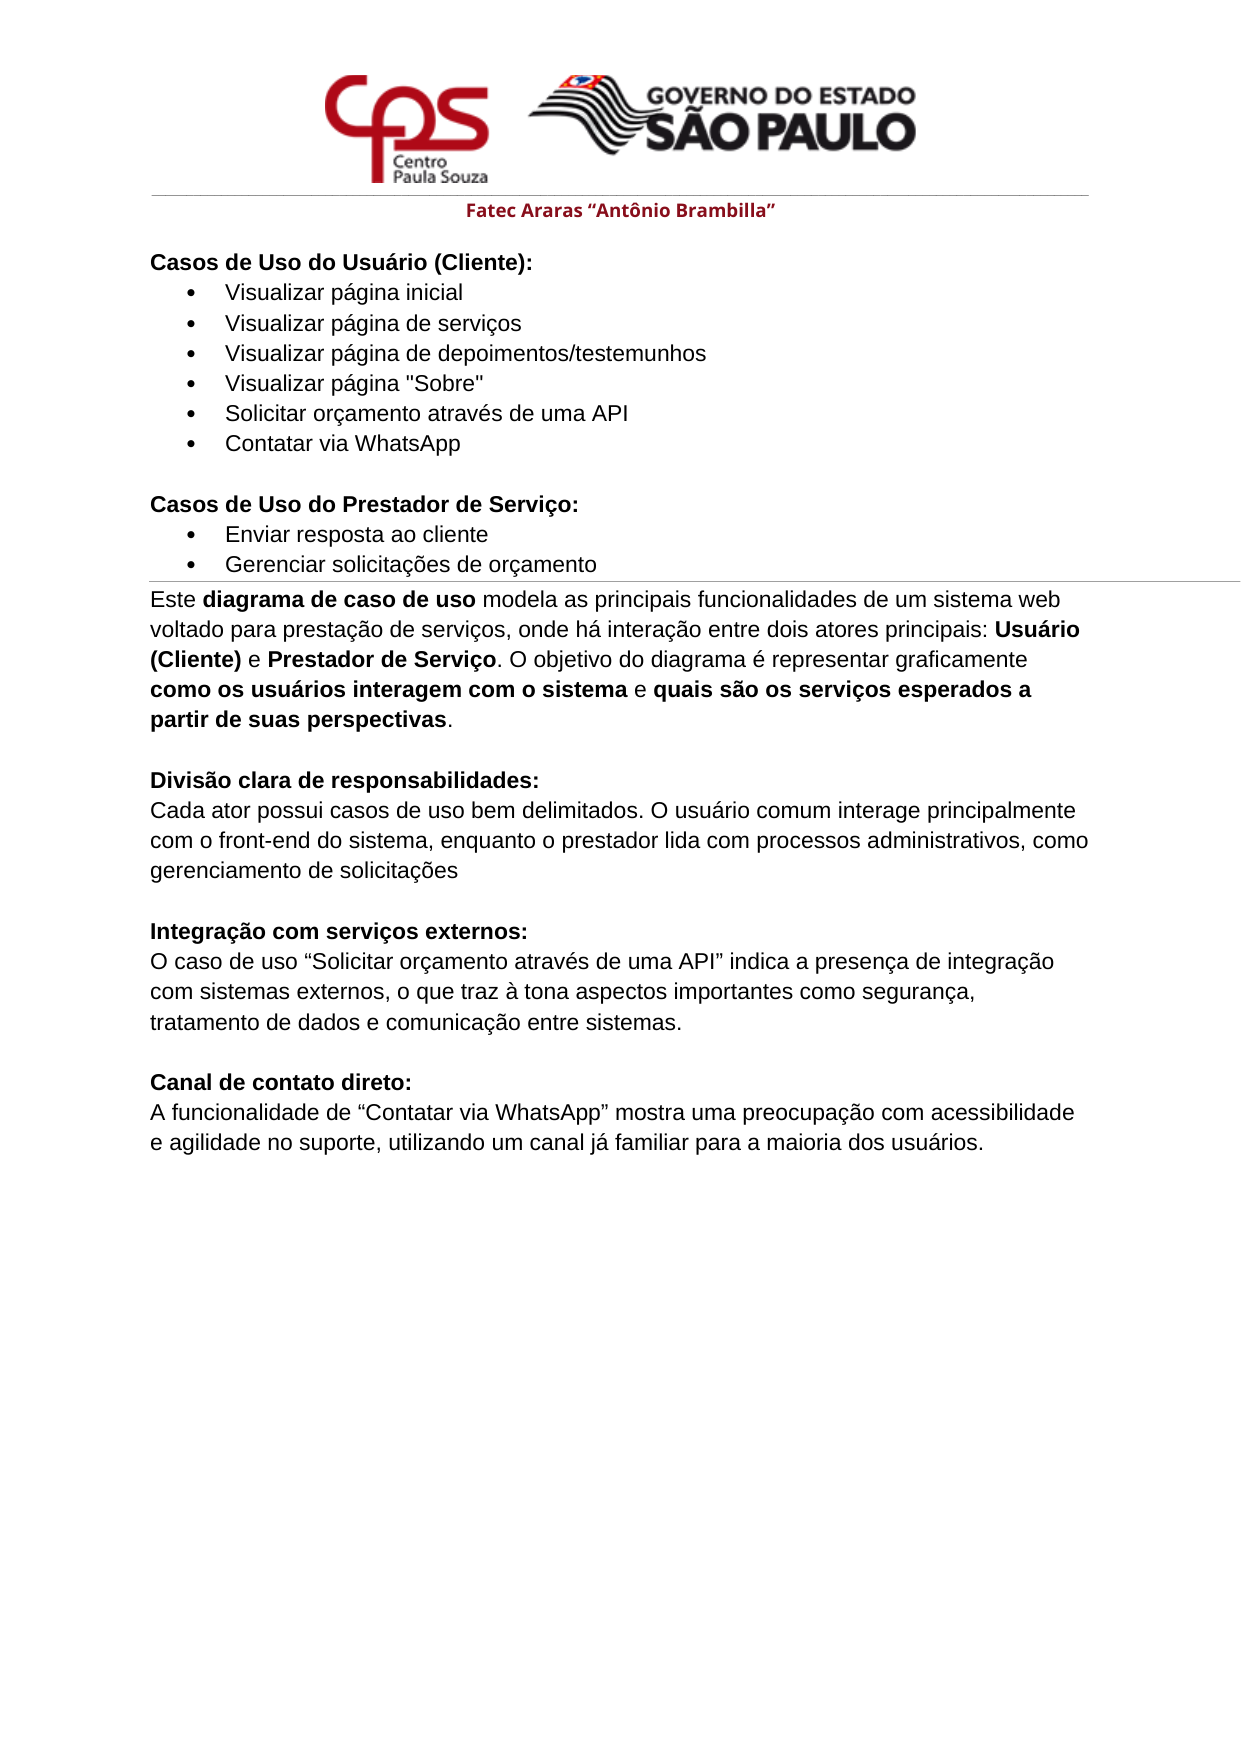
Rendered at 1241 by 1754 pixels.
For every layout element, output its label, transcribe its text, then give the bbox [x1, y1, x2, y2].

text Integração com serviços externos: O caso de uso “Solicitar orçamento através de uma API” indica a presença de integração com sistemas externos, o que traz à tona aspectos importantes como segurança, tratamento de dados e comunicação entre sistemas. [150, 918, 1091, 1035]
list Gerenciar solicitações de orçamento [187, 551, 1091, 577]
text Este diagrama de caso de uso modela as principais funcionalidades de um sistema web voltado para prestação de serviços, onde há interação entre dois atores principais: Usuário (Cliente) e Prestador de Serviço. O objetivo do diagrama é representar graficamente como os usuários interagem com o sistema e quais são os serviços esperados a partir de suas perspectivas. [150, 586, 1091, 733]
text Casos de Uso do Prestador de Serviço: [150, 491, 1091, 517]
text Casos de Uso do Usuário (Cliente): [150, 249, 1091, 275]
list Enviar resposta ao cliente [187, 521, 1091, 547]
list Visualizar página "Sobre" [187, 370, 1091, 396]
text Canal de contato direto: A funcionalidade de “Contatar via WhatsApp” mostra uma preocupação com acessibilidade e agilidade no suporte, utilizando um canal já familiar para a maioria dos usuários. [150, 1069, 1091, 1156]
list Solicitar orçamento através de uma API [187, 400, 1091, 426]
list Contatar via WhatsApp [187, 430, 1091, 457]
list Visualizar página de serviços [187, 309, 1091, 336]
list Visualizar página de depoimentos/testemunhos [187, 340, 1091, 366]
list Visualizar página inicial [187, 279, 1091, 306]
text Divisão clara de responsabilidades: Cada ator possui casos de uso bem delimitados. O usuário comum interage principalmente com o front-end do sistema, enquanto o prestador lida com processos administrativos, como gerenciamento de solicitações [150, 767, 1091, 884]
